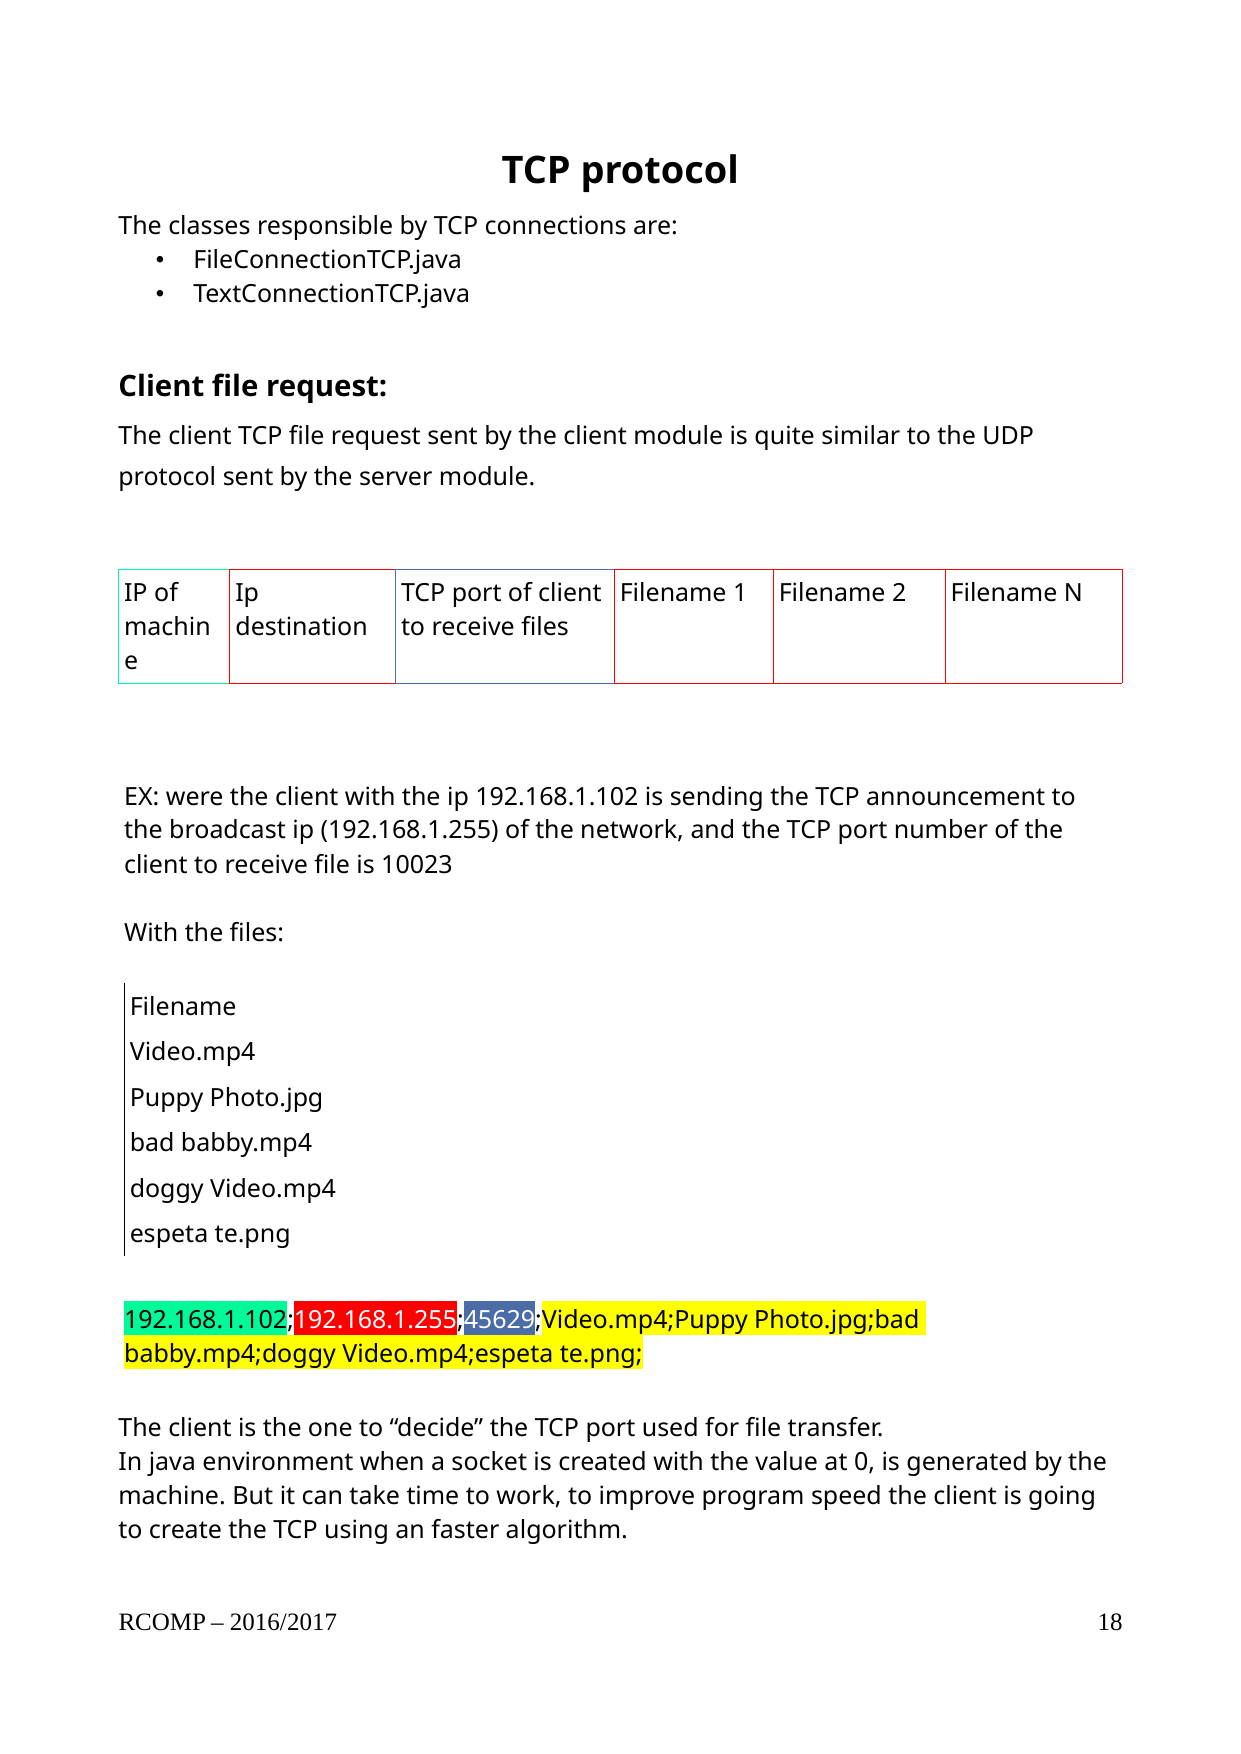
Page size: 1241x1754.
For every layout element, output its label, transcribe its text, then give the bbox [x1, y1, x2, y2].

text The classes responsible by TCP connections are: [118, 207, 1122, 241]
table_cell Video.mp4 [125, 1028, 1116, 1073]
table_cell doggy Video.mp4 [125, 1165, 1116, 1210]
table_cell 192.168.1.102;192.168.1.255;45629;Video.mp4;Puppy Photo.jpg;bad babby.mp4;doggy Video.mp4;espeta te.png; [118, 1261, 1122, 1375]
table_header EX: were the client with the ip 192.168.1.102 is sending the TCP announcement to the broadcast ip (192.168.1.255) of the network, and the TCP port number of the client to receive file is 10023 With the files: [118, 773, 1122, 1261]
text The client is the one to “decide” the TCP port used for file transfer. [118, 1409, 1122, 1443]
table_cell espeta te.png [125, 1210, 1116, 1256]
table_header Filename 1 [615, 570, 773, 683]
subtitle TCP protocol [118, 143, 1122, 195]
table_header Filename [125, 983, 1116, 1028]
text The client TCP file request sent by the client module is quite similar to the UDP protocol sent by the server module. [118, 417, 1122, 492]
table_header Ip destination [230, 570, 395, 683]
table_cell bad babby.mp4 [125, 1119, 1116, 1164]
text In java environment when a socket is created with the value at 0, is generated by the machine. But it can take time to work, to improve program speed the client is going to create the TCP using an faster algorithm. [118, 1443, 1122, 1545]
table_header TCP port of client to receive files [396, 570, 614, 683]
table_header IP of machine [119, 570, 229, 683]
subtitle Client file request: [118, 365, 1122, 405]
table_cell Puppy Photo.jpg [125, 1074, 1116, 1119]
table_header Filename 2 [774, 570, 945, 683]
table_header Filename N [946, 570, 1122, 683]
list FileConnectionTCP.java [156, 241, 1122, 275]
list TextConnectionTCP.java [156, 275, 1122, 309]
